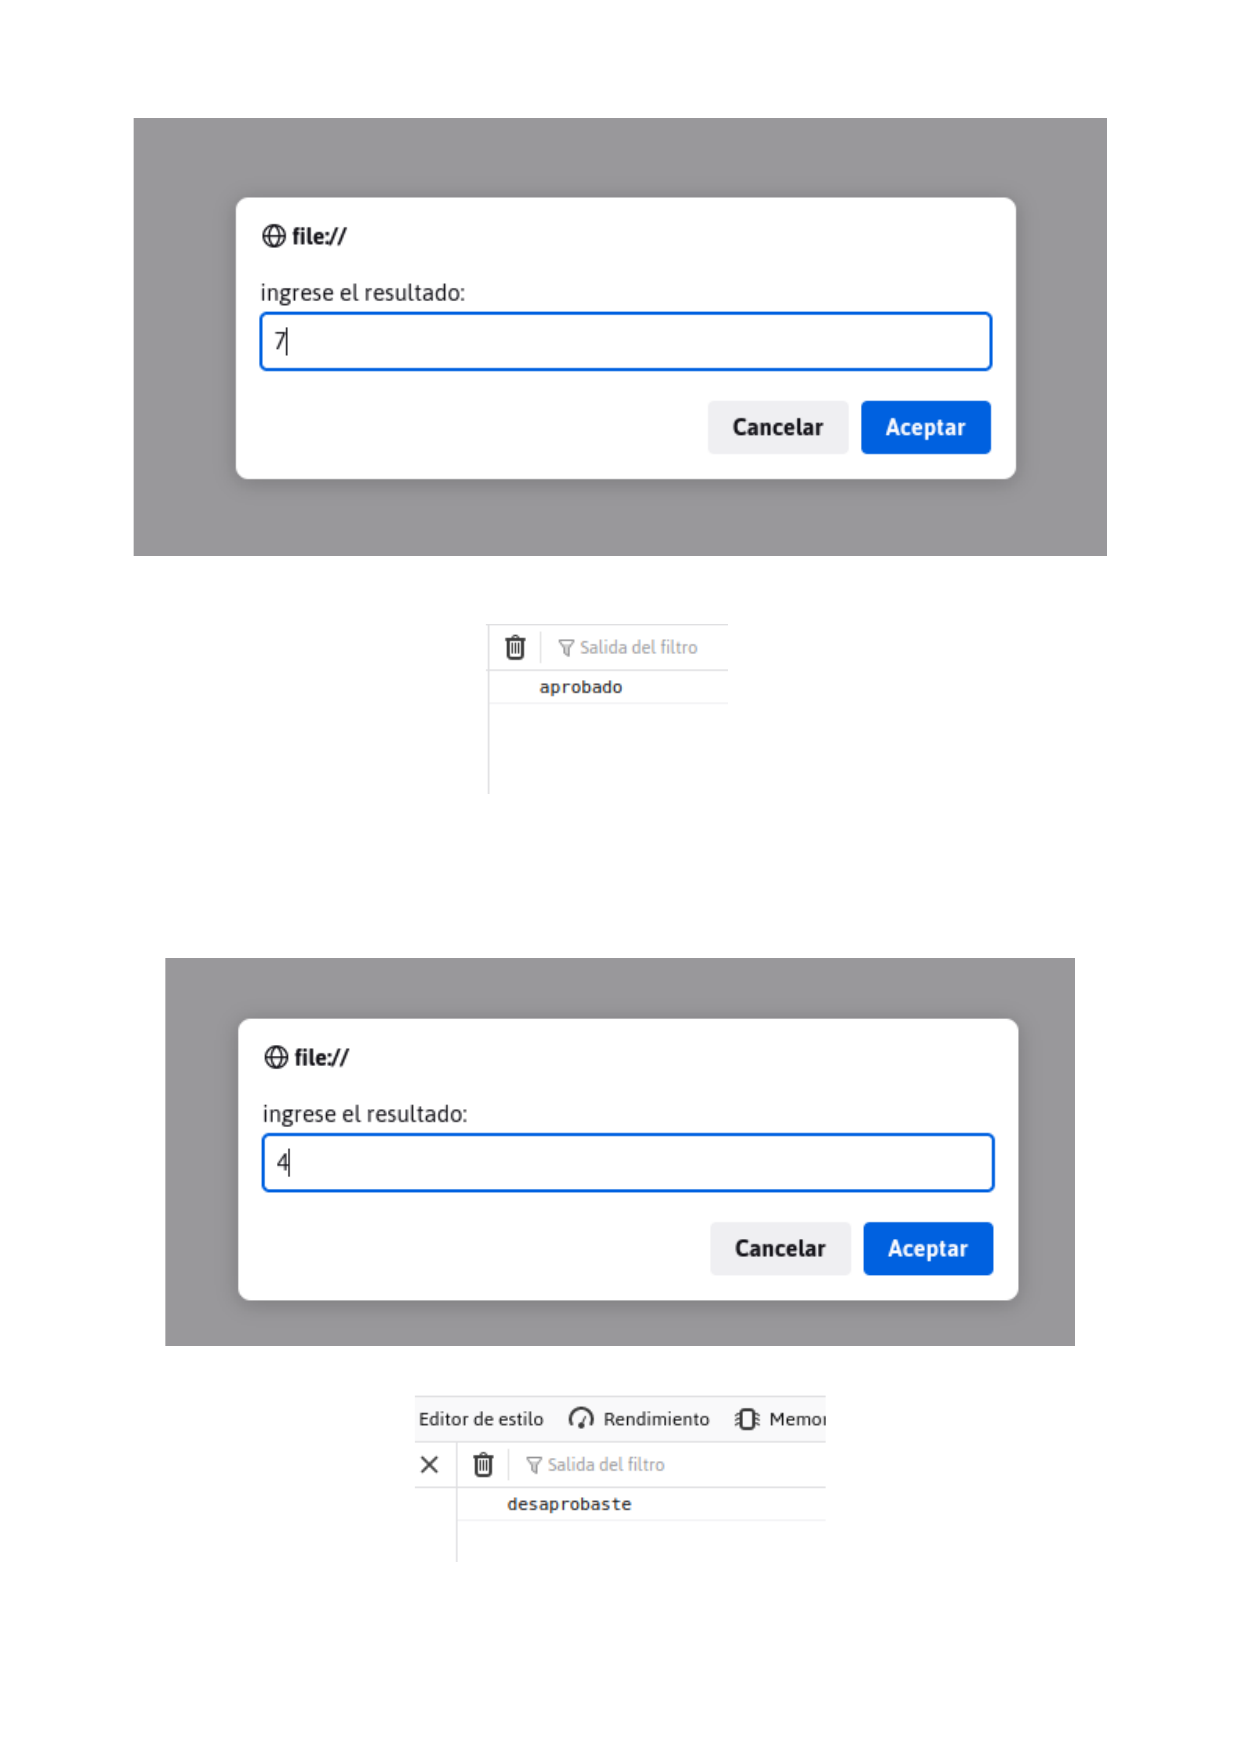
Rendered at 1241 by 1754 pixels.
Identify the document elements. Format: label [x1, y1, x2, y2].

picture [133, 118, 1107, 556]
picture [414, 1374, 826, 1562]
picture [485, 624, 728, 794]
picture [165, 958, 1075, 1346]
